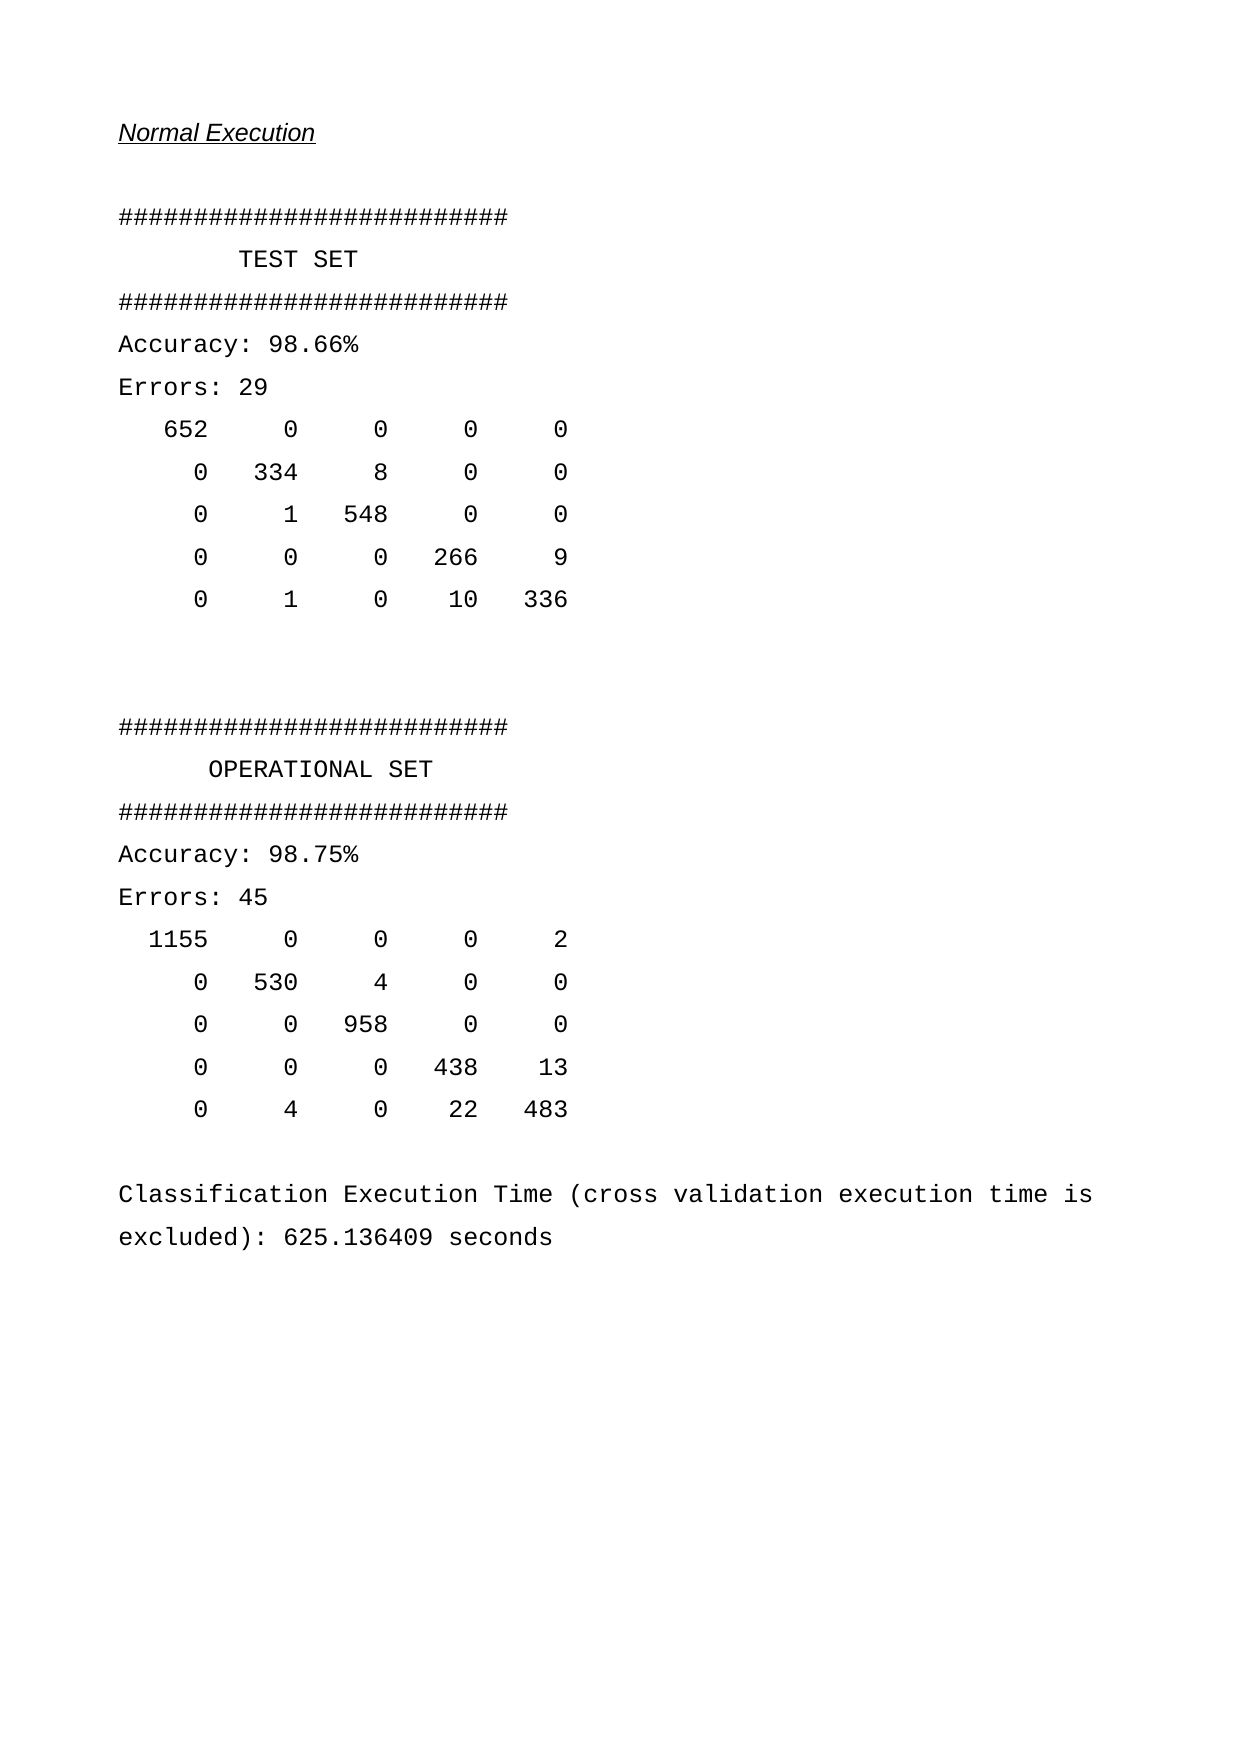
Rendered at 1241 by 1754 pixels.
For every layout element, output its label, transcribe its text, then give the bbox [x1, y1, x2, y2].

text 0 530 4 0 0 [118, 969, 1122, 998]
text 0 0 0 438 13 [118, 1054, 1122, 1083]
text 0 0 958 0 0 [118, 1012, 1122, 1040]
text 652 0 0 0 0 [118, 417, 1122, 445]
text Errors: 29 [118, 374, 1122, 403]
text ########################## [118, 799, 1122, 828]
text ########################## [118, 714, 1122, 743]
text 0 1 0 10 336 [118, 587, 1122, 615]
text 0 1 548 0 0 [118, 502, 1122, 530]
text Normal Execution [118, 118, 1122, 147]
text 1155 0 0 0 2 [118, 927, 1122, 955]
text 0 4 0 22 483 [118, 1097, 1122, 1125]
text TEST SET [118, 247, 1122, 275]
text Errors: 45 [118, 884, 1122, 913]
text ########################## [118, 289, 1122, 318]
text OPERATIONAL SET [118, 757, 1122, 785]
text 0 0 0 266 9 [118, 544, 1122, 573]
text 0 334 8 0 0 [118, 459, 1122, 488]
text Accuracy: 98.66% [118, 332, 1122, 360]
text Accuracy: 98.75% [118, 842, 1122, 870]
text Classification Execution Time (cross validation execution time is excluded): 625.136409 seconds [118, 1182, 1122, 1253]
text ########################## [118, 204, 1122, 233]
